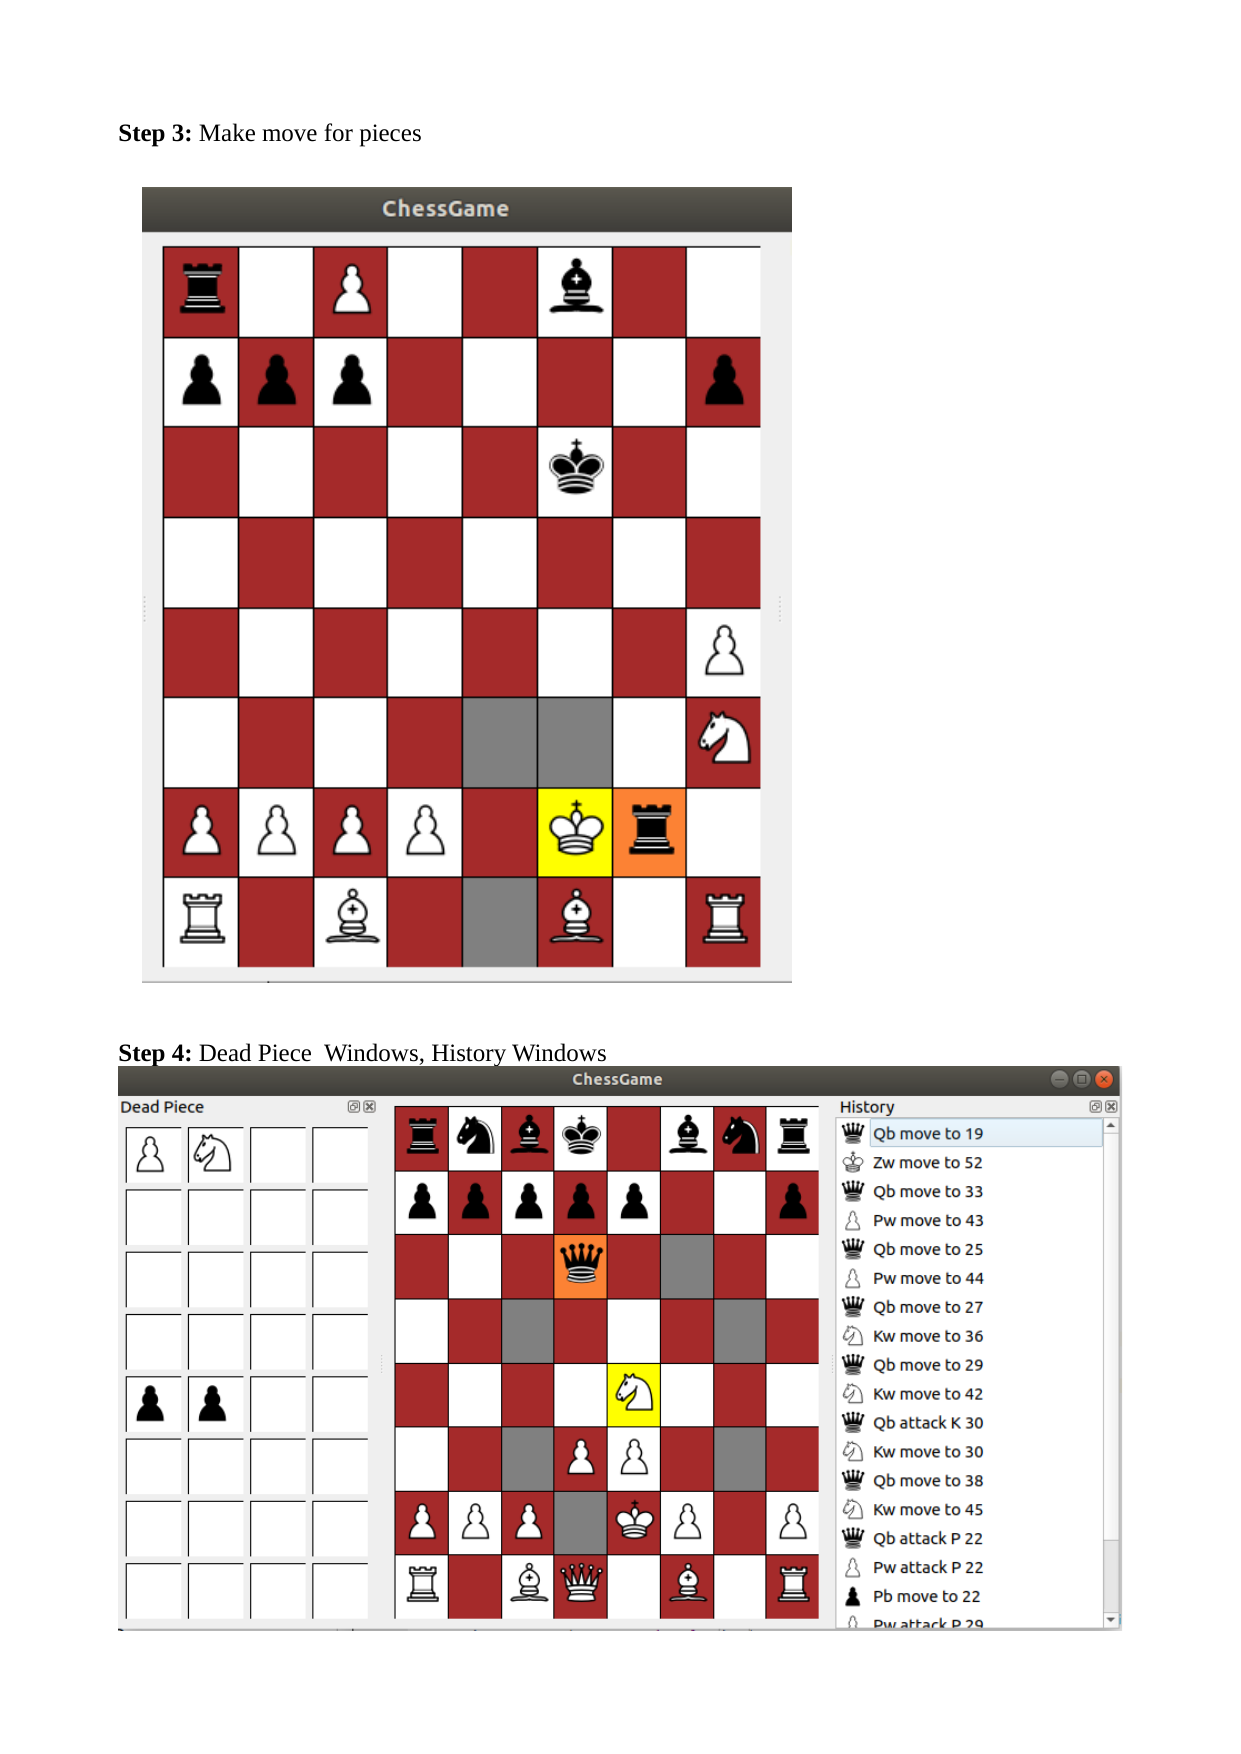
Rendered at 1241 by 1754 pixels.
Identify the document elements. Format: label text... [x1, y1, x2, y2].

text Step 3: Make move for pieces [118, 118, 1122, 147]
text Step 4: Dead Piece Windows, History Windows [118, 1038, 1122, 1066]
picture [142, 187, 792, 983]
picture [118, 1066, 1123, 1631]
